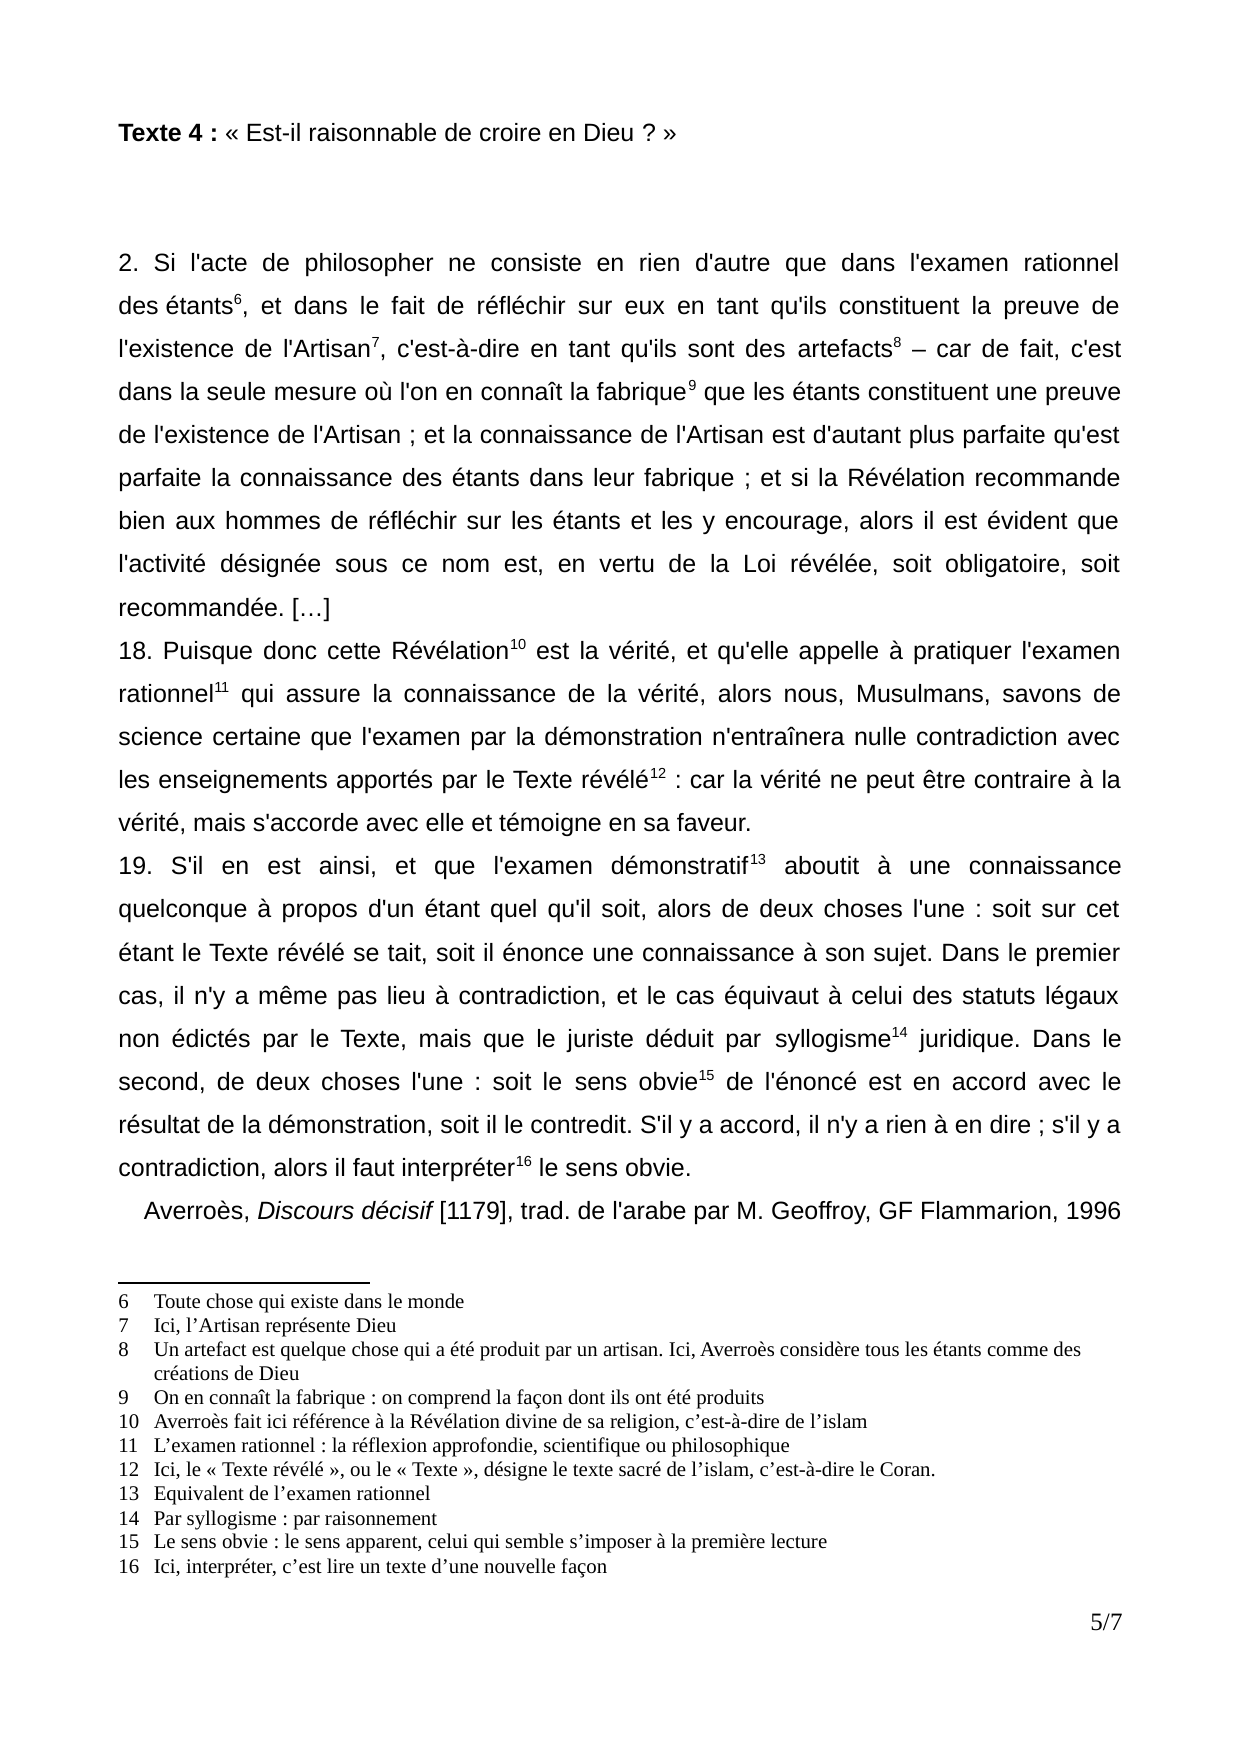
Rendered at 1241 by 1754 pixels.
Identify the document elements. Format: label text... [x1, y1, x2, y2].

text Ici, interpréter, c’est lire un texte d’une nouvelle façon [118, 1553, 1122, 1578]
text Ici, le « Texte révélé », ou le « Texte », désigne le texte sacré de l’islam, c’est-à-dire le Coran. [118, 1457, 1122, 1481]
text Par syllogisme : par raisonnement [118, 1505, 1122, 1529]
text L’examen rationnel : la réflexion approfondie, scientifique ou philosophique [118, 1433, 1122, 1457]
text 19. S'il en est ainsi, et que l'examen démonstratif aboutit à une connaissance quelconque à propos d'un étant quel qu'il soit, alors de deux choses l'une : soit sur cet étant le Texte révélé se tait, soit il énonce une connaissance à son sujet. Dans le premier cas, il n'y a même pas lieu à contradiction, et le cas équivaut à celui des statuts légaux non édictés par le Texte, mais que le juriste déduit par syllogisme juridique. Dans le second, de deux choses l'une : soit le sens obvie de l'énoncé est en accord avec le résultat de la démonstration, soit il le contredit. S'il y a accord, il n'y a rien à en dire ; s'il y a contradiction, alors il faut interpréter le sens obvie. [118, 851, 1122, 1182]
text Toute chose qui existe dans le monde [118, 1289, 1122, 1313]
text Texte 4 : « Est-il raisonnable de croire en Dieu ? » [118, 118, 1122, 147]
text Le sens obvie : le sens apparent, celui qui semble s’imposer à la première lecture [118, 1529, 1122, 1553]
text Ici, l’Artisan représente Dieu [118, 1313, 1122, 1337]
text On en connaît la fabrique : on comprend la façon dont ils ont été produits [118, 1385, 1122, 1409]
text Averroès fait ici référence à la Révélation divine de sa religion, c’est-à-dire de l’islam [118, 1409, 1122, 1433]
text 2. Si l'acte de philosopher ne consiste en rien d'autre que dans l'examen rationnel des étants, et dans le fait de réfléchir sur eux en tant qu'ils constituent la preuve de l'existence de l'Artisan, c'est-à-dire en tant qu'ils sont des artefacts – car de fait, c'est dans la seule mesure où l'on en connaît la fabrique que les étants constituent une preuve de l'existence de l'Artisan ; et la connaissance de l'Artisan est d'autant plus parfaite qu'est parfaite la connaissance des étants dans leur fabrique ; et si la Révélation recommande bien aux hommes de réfléchir sur les étants et les y encourage, alors il est évident que l'activité désignée sous ce nom est, en vertu de la Loi révélée, soit obligatoire, soit recommandée. […] [118, 247, 1122, 621]
text Equivalent de l’examen rationnel [118, 1481, 1122, 1505]
text Averroès, Discours décisif [1179], trad. de l'arabe par M. Geoffroy, GF Flammarion, 1996 [118, 1196, 1122, 1225]
text Un artefact est quelque chose qui a été produit par un artisan. Ici, Averroès considère tous les étants comme des créations de Dieu [118, 1337, 1122, 1385]
text 18. Puisque donc cette Révélation est la vérité, et qu'elle appelle à pratiquer l'examen rationnel qui assure la connaissance de la vérité, alors nous, Musulmans, savons de science certaine que l'examen par la démonstration n'entraînera nulle contradiction avec les enseignements apportés par le Texte révélé : car la vérité ne peut être contraire à la vérité, mais s'accorde avec elle et témoigne en sa faveur. [118, 636, 1122, 837]
